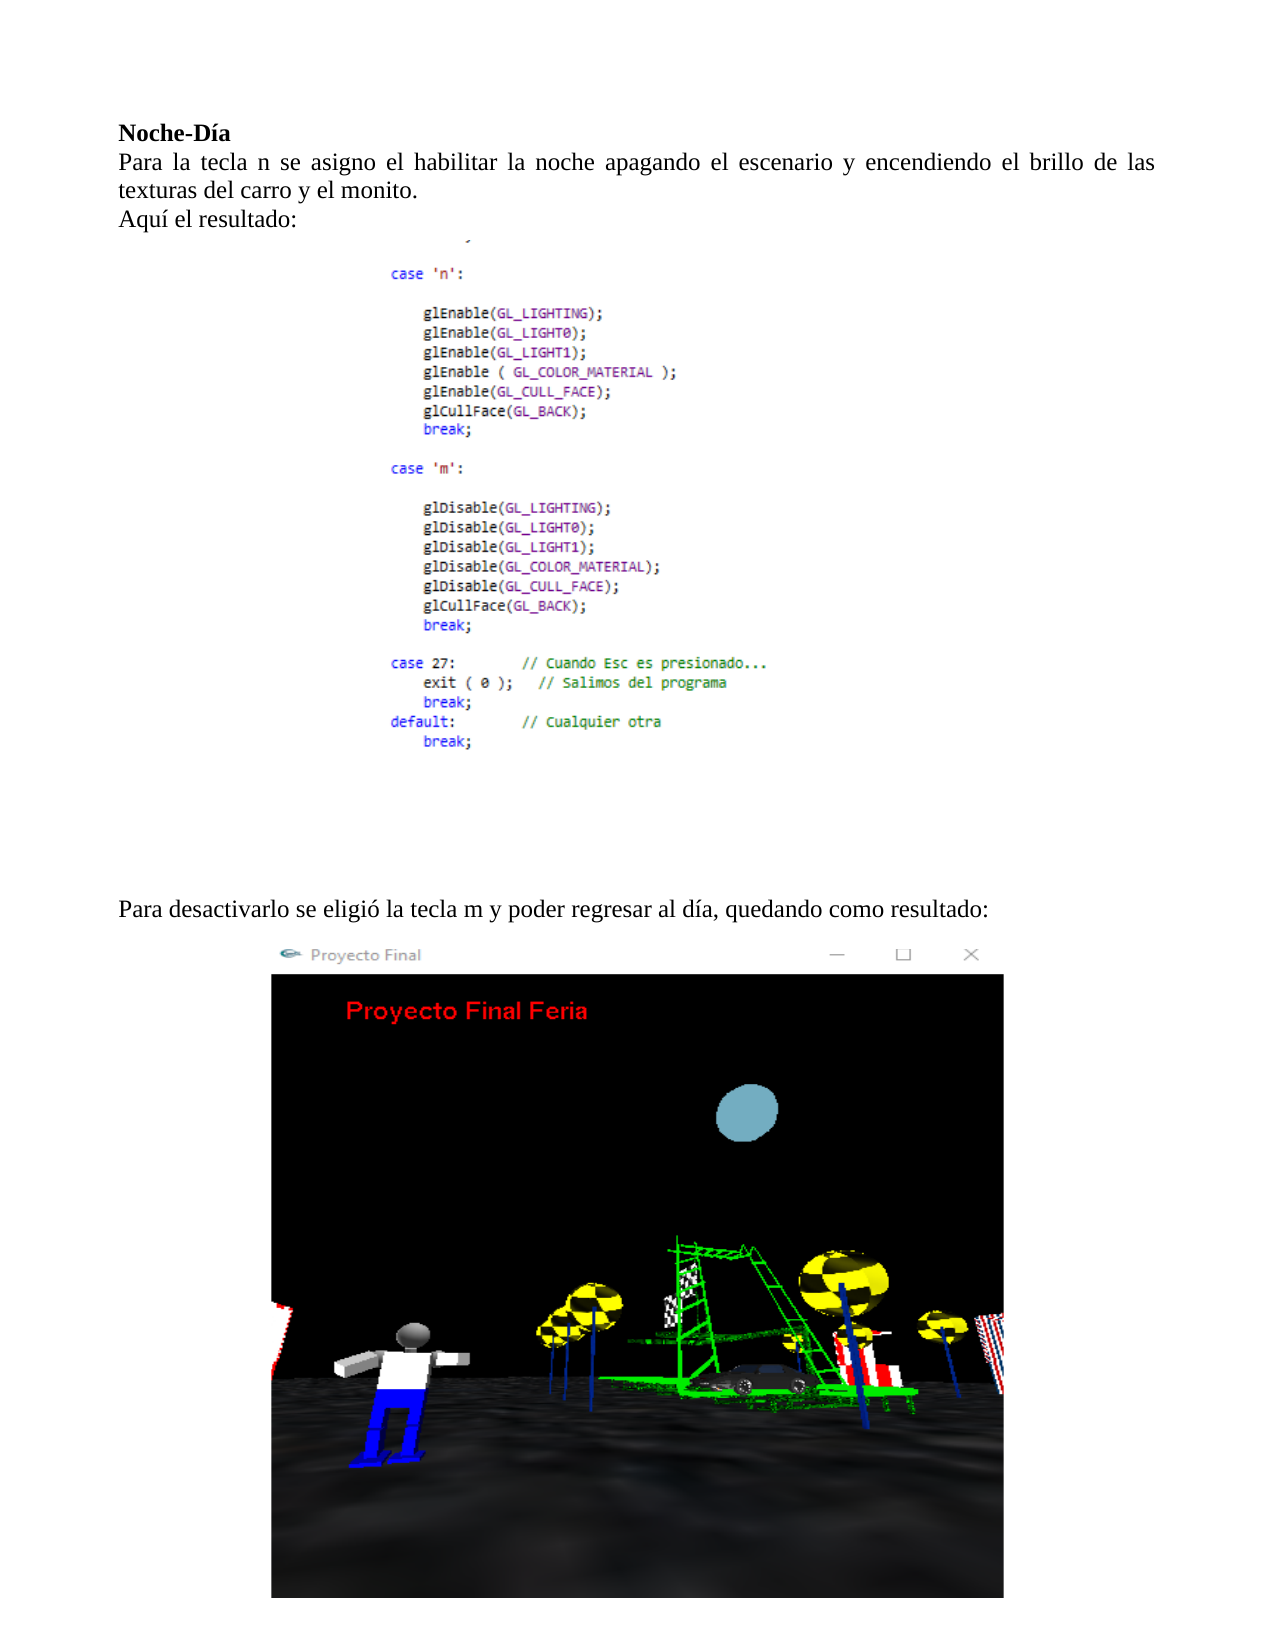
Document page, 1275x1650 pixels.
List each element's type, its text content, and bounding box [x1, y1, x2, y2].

text Aquí el resultado: [118, 204, 1157, 233]
text Para la tecla n se asigno el habilitar la noche apagando el escenario y encendiendo el brillo de las texturas del carro y el monito. [118, 147, 1157, 204]
picture [365, 240, 903, 779]
text Para desactivarlo se eligió la tecla m y poder regresar al día, quedando como resultado: [118, 894, 1157, 923]
text Noche-Día [118, 118, 1157, 147]
picture [271, 949, 1004, 1598]
